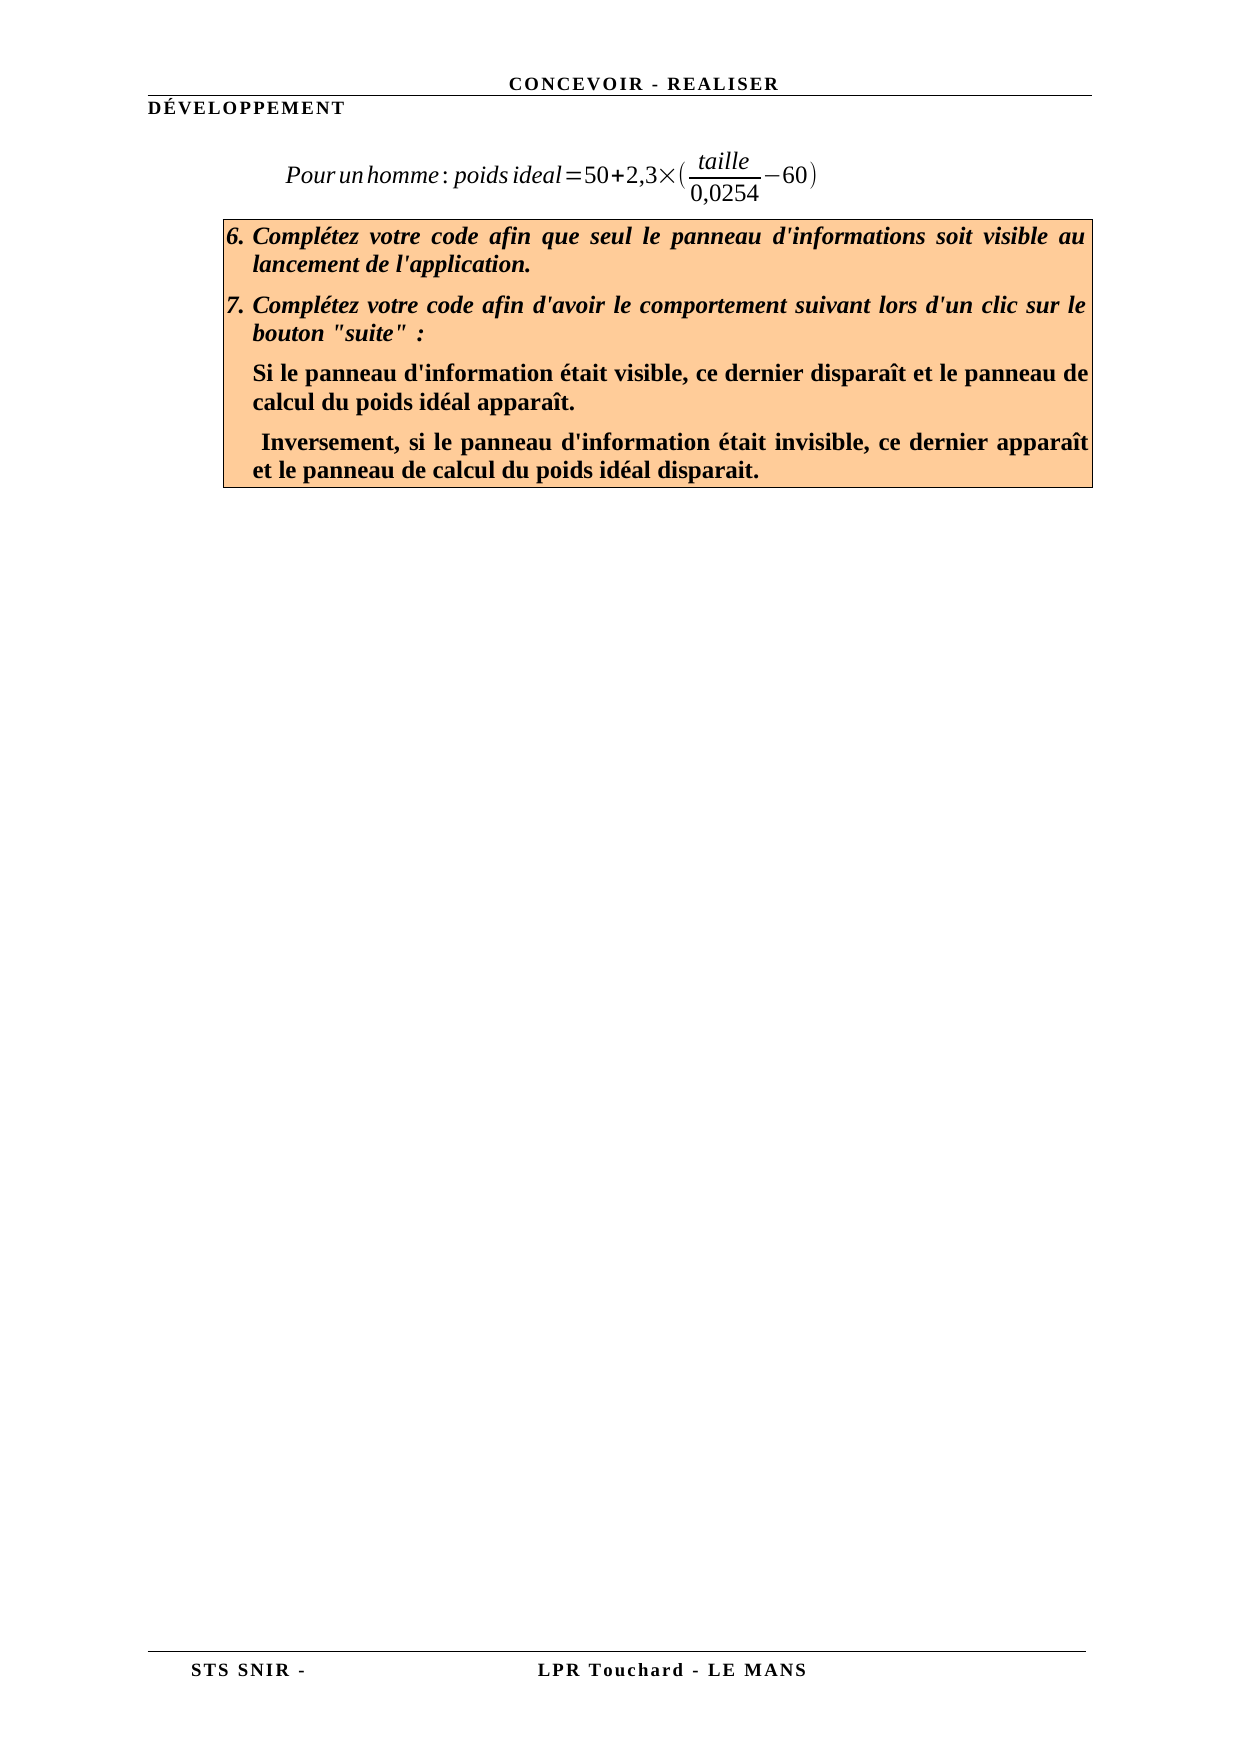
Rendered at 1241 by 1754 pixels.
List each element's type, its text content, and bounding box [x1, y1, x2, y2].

list Complétez votre code afin d'avoir le comportement suivant lors d'un clic sur le bouton "suite" : [224, 288, 1092, 347]
list Si le panneau d'information était visible, ce dernier disparaît et le panneau de calcul du poids idéal apparaît. [224, 356, 1092, 415]
list Inversement, si le panneau d'information était invisible, ce dernier apparaît et le panneau de calcul du poids idéal disparait. [224, 425, 1092, 487]
list Complétez votre code afin que seul le panneau d'informations soit visible au lancement de l'application. [224, 220, 1092, 278]
